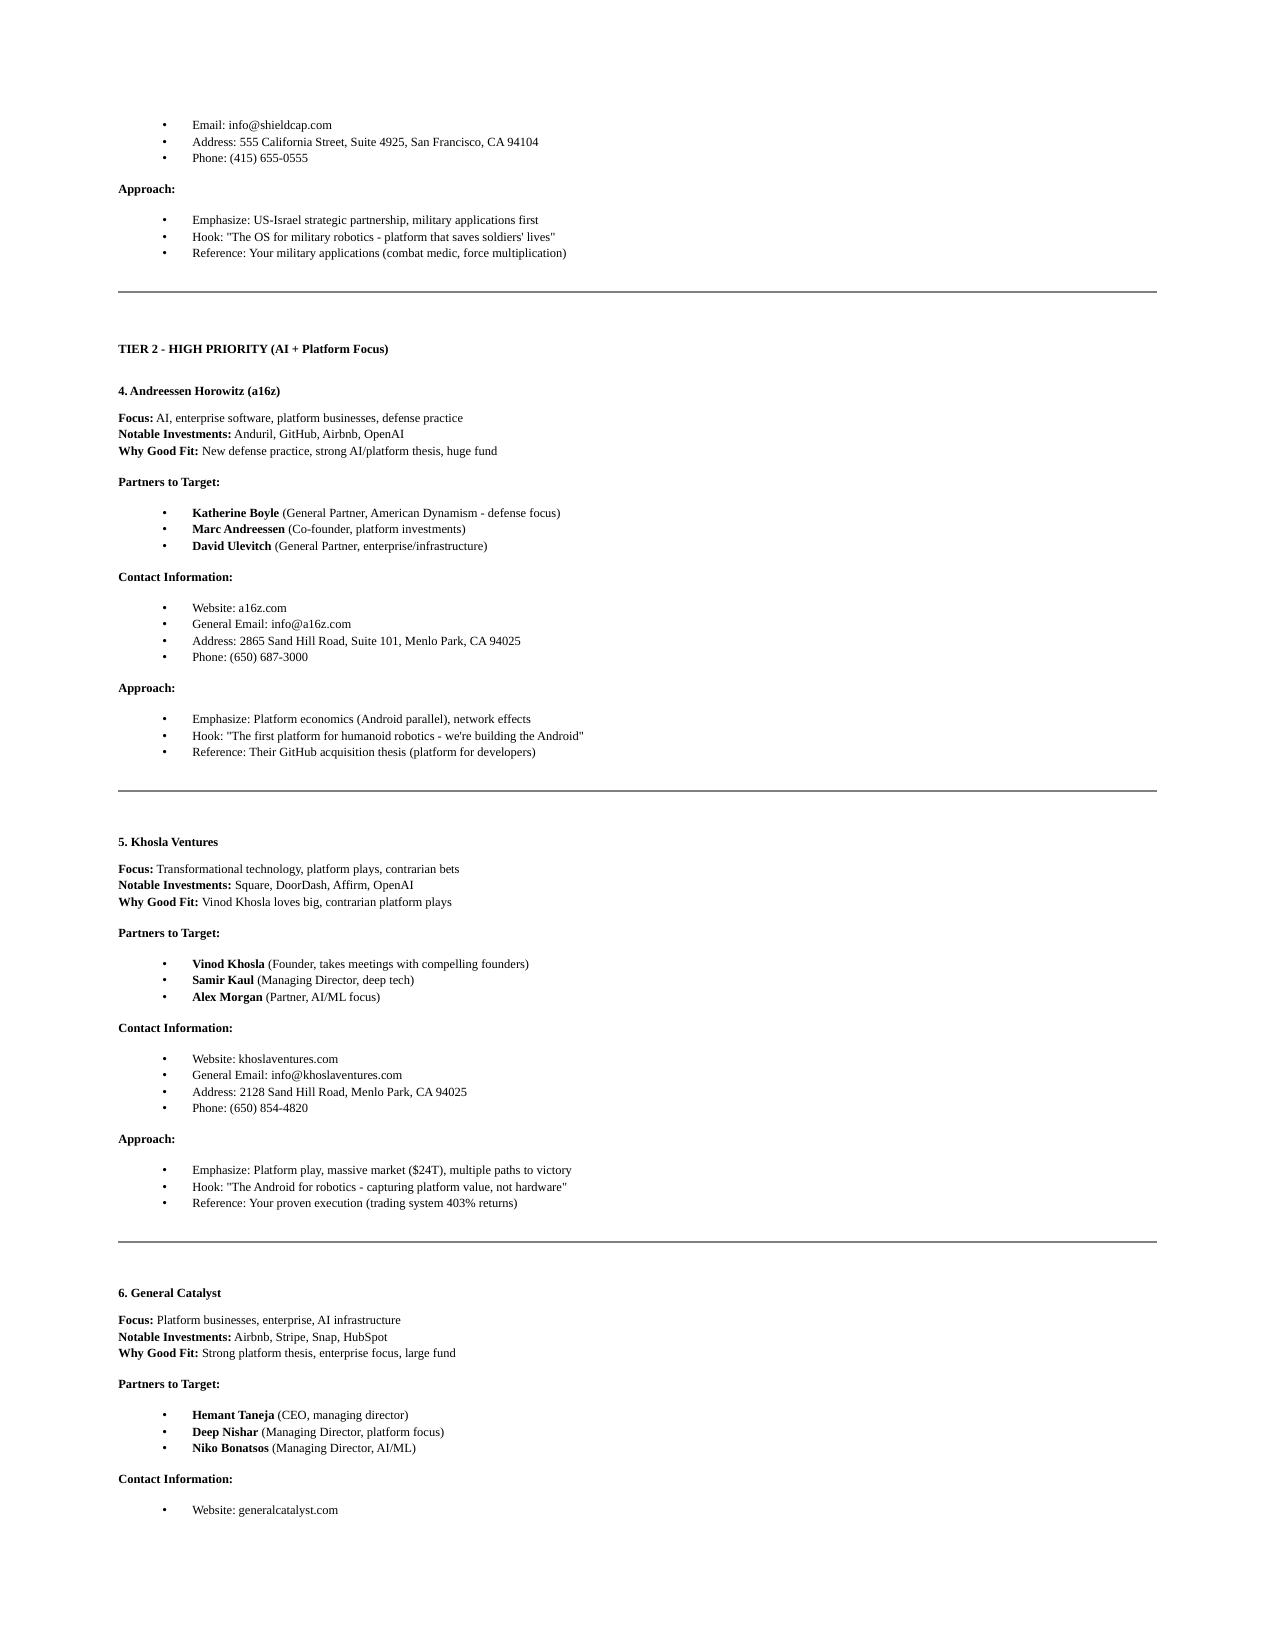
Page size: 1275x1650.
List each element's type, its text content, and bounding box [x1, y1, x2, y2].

list Reference: Your proven execution (trading system 403% returns) [162, 1196, 1157, 1210]
text Contact Information: [118, 1472, 1157, 1486]
text Contact Information: [118, 569, 1157, 584]
list Deep Nishar (Managing Director, platform focus) [162, 1424, 1157, 1439]
list Marc Andreessen (Co-founder, platform investments) [162, 522, 1157, 536]
list Phone: (650) 687-3000 [162, 650, 1157, 664]
text Partners to Target: [118, 926, 1157, 940]
text Focus: Platform businesses, enterprise, AI infrastructure Notable Investments: Airbnb, Stripe, Snap, HubSpot Why Good Fit: Strong platform thesis, enterprise focus, large fund [118, 1313, 1157, 1360]
subtitle 5. Khosla Ventures [118, 835, 1157, 849]
list Phone: (650) 854-4820 [162, 1101, 1157, 1115]
list David Ulevitch (General Partner, enterprise/infrastructure) [162, 538, 1157, 553]
subtitle 4. Andreessen Horowitz (a16z) [118, 384, 1157, 398]
list Address: 2865 Sand Hill Road, Suite 101, Menlo Park, CA 94025 [162, 633, 1157, 648]
list Hemant Taneja (CEO, managing director) [162, 1408, 1157, 1422]
list Katherine Boyle (General Partner, American Dynamism - defense focus) [162, 506, 1157, 520]
list Samir Kaul (Managing Director, deep tech) [162, 973, 1157, 987]
list Website: generalcatalyst.com [162, 1503, 1157, 1517]
list Address: 2128 Sand Hill Road, Menlo Park, CA 94025 [162, 1084, 1157, 1099]
list General Email: info@khoslaventures.com [162, 1068, 1157, 1082]
text Focus: Transformational technology, platform plays, contrarian bets Notable Investments: Square, DoorDash, Affirm, OpenAI Why Good Fit: Vinod Khosla loves big, contrarian platform plays [118, 862, 1157, 909]
list Alex Morgan (Partner, AI/ML focus) [162, 989, 1157, 1004]
list Phone: (415) 655-0555 [162, 151, 1157, 165]
subtitle TIER 2 - HIGH PRIORITY (AI + Platform Focus) [118, 342, 1157, 357]
list Emphasize: Platform economics (Android parallel), network effects [162, 712, 1157, 726]
list Hook: "The OS for military robotics - platform that saves soldiers' lives" [162, 229, 1157, 244]
text Approach: [118, 681, 1157, 695]
list Hook: "The Android for robotics - capturing platform value, not hardware" [162, 1179, 1157, 1194]
list Hook: "The first platform for humanoid robotics - we're building the Android" [162, 728, 1157, 743]
list Emphasize: Platform play, massive market ($24T), multiple paths to victory [162, 1163, 1157, 1177]
text Approach: [118, 182, 1157, 196]
list Emphasize: US-Israel strategic partnership, military applications first [162, 213, 1157, 227]
text Focus: AI, enterprise software, platform businesses, defense practice Notable Investments: Anduril, GitHub, Airbnb, OpenAI Why Good Fit: New defense practice, strong AI/platform thesis, huge fund [118, 411, 1157, 458]
text Partners to Target: [118, 1377, 1157, 1391]
list Reference: Their GitHub acquisition thesis (platform for developers) [162, 745, 1157, 759]
list Email: info@shieldcap.com [162, 118, 1157, 132]
list Website: khoslaventures.com [162, 1052, 1157, 1066]
list General Email: info@a16z.com [162, 617, 1157, 631]
list Vinod Khosla (Founder, takes meetings with compelling founders) [162, 957, 1157, 971]
text Approach: [118, 1132, 1157, 1146]
text Partners to Target: [118, 474, 1157, 489]
text Contact Information: [118, 1021, 1157, 1035]
list Reference: Your military applications (combat medic, force multiplication) [162, 246, 1157, 260]
list Niko Bonatsos (Managing Director, AI/ML) [162, 1441, 1157, 1455]
list Address: 555 California Street, Suite 4925, San Francisco, CA 94104 [162, 134, 1157, 149]
list Website: a16z.com [162, 601, 1157, 615]
subtitle 6. General Catalyst [118, 1286, 1157, 1300]
